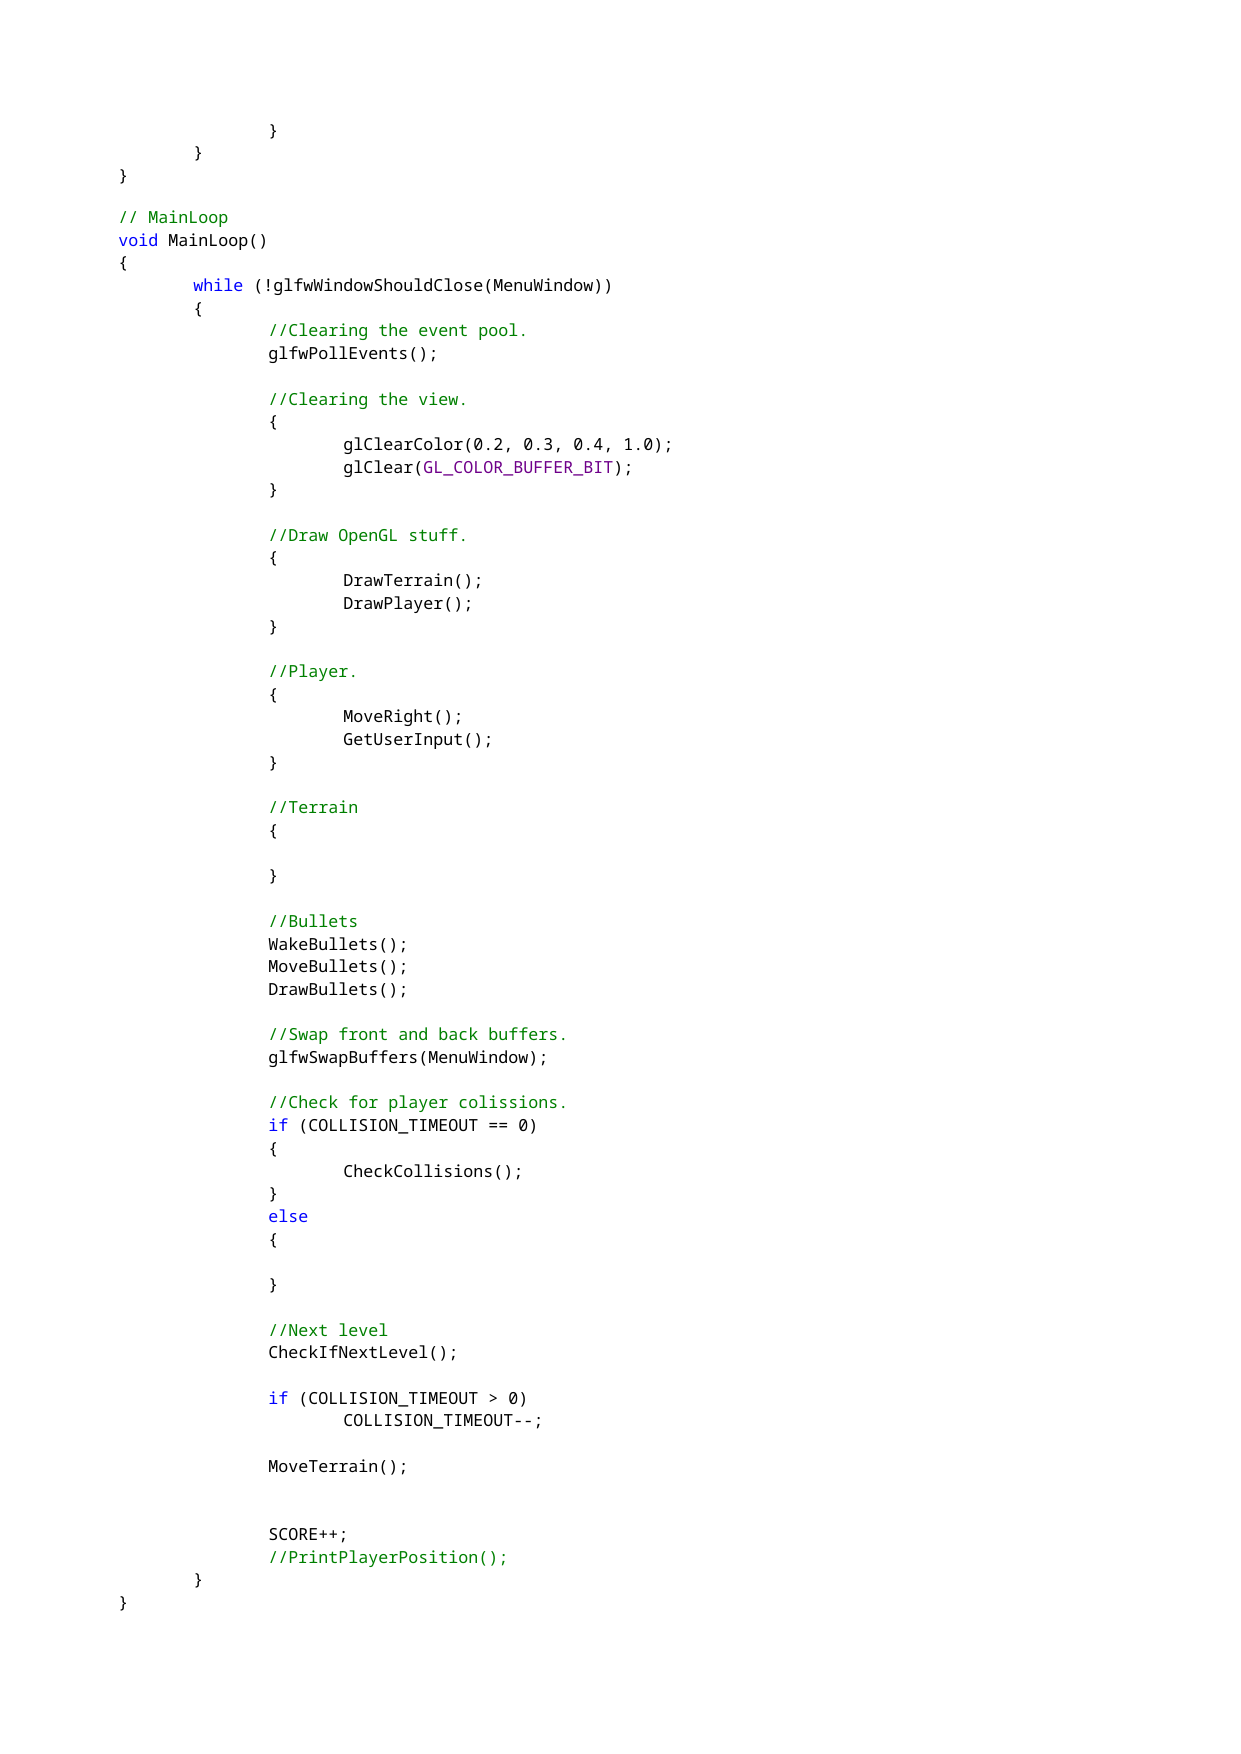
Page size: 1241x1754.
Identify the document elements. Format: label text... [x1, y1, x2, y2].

text MoveBullets(); [118, 955, 1122, 977]
text } [118, 118, 1122, 141]
text { [118, 818, 1122, 841]
text { [118, 682, 1122, 705]
text glfwPollEvents(); [118, 342, 1122, 364]
text //Check for player colissions. [118, 1091, 1122, 1114]
text } [118, 1591, 1122, 1613]
text } [118, 478, 1122, 501]
text //Clearing the view. [118, 387, 1122, 410]
text } [118, 1182, 1122, 1204]
text //Clearing the event pool. [118, 319, 1122, 342]
text if (COLLISION_TIMEOUT > 0) [118, 1386, 1122, 1409]
text } [118, 1273, 1122, 1295]
text CheckIfNextLevel(); [118, 1341, 1122, 1363]
text { [118, 546, 1122, 569]
text } [118, 864, 1122, 887]
text { [118, 410, 1122, 432]
text //Terrain [118, 796, 1122, 818]
text } [118, 614, 1122, 637]
text else [118, 1204, 1122, 1227]
text DrawBullets(); [118, 977, 1122, 1000]
text glClear(GL_COLOR_BUFFER_BIT); [118, 455, 1122, 478]
text // MainLoop [118, 205, 1122, 228]
text //Swap front and back buffers. [118, 1023, 1122, 1046]
text //Next level [118, 1318, 1122, 1341]
text MoveRight(); [118, 705, 1122, 728]
text glClearColor(0.2, 0.3, 0.4, 1.0); [118, 432, 1122, 455]
text //Player. [118, 659, 1122, 682]
text CheckCollisions(); [118, 1159, 1122, 1182]
text GetUserInput(); [118, 728, 1122, 750]
text } [118, 163, 1122, 186]
text DrawPlayer(); [118, 591, 1122, 614]
text COLLISION_TIMEOUT--; [118, 1409, 1122, 1432]
text while (!glfwWindowShouldClose(MenuWindow)) [118, 273, 1122, 296]
text WakeBullets(); [118, 932, 1122, 955]
text //Bullets [118, 909, 1122, 932]
text } [118, 750, 1122, 773]
text } [118, 1568, 1122, 1591]
text { [118, 296, 1122, 319]
text void MainLoop() [118, 228, 1122, 251]
text //PrintPlayerPosition(); [118, 1545, 1122, 1568]
text { [118, 1136, 1122, 1159]
text SCORE++; [118, 1522, 1122, 1545]
text { [118, 251, 1122, 273]
text } [118, 141, 1122, 163]
text MoveTerrain(); [118, 1454, 1122, 1477]
text DrawTerrain(); [118, 569, 1122, 591]
text //Draw OpenGL stuff. [118, 523, 1122, 546]
text if (COLLISION_TIMEOUT == 0) [118, 1114, 1122, 1136]
text { [118, 1227, 1122, 1250]
text glfwSwapBuffers(MenuWindow); [118, 1046, 1122, 1068]
